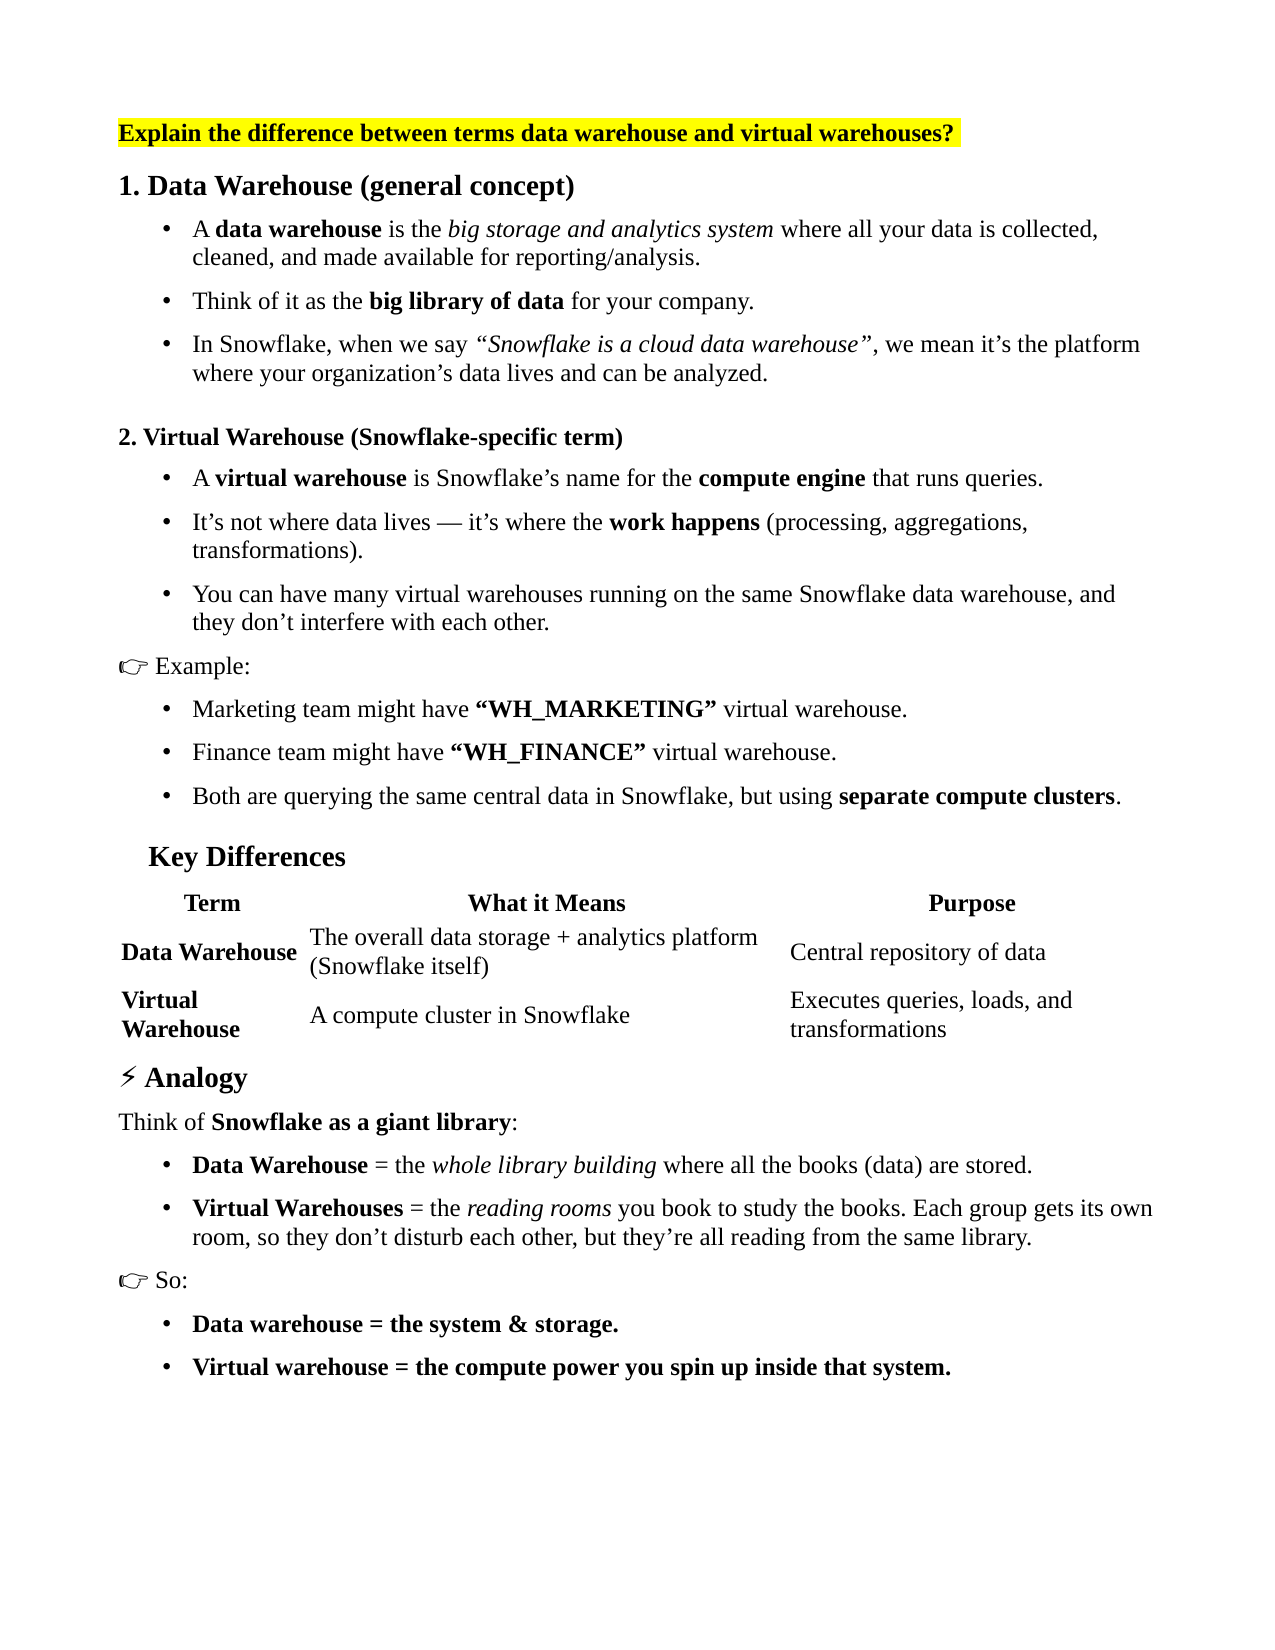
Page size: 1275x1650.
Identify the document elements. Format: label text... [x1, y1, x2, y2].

text Explain the difference between terms data warehouse and virtual warehouses? [118, 118, 1157, 147]
list Virtual Warehouses = the reading rooms you book to study the books. Each group gets its own room, so they don’t disturb each other, but they’re all reading from the same library. [162, 1193, 1157, 1251]
table_header Purpose [787, 885, 1157, 919]
subtitle ⚡ Analogy [118, 1061, 1157, 1094]
table_cell Virtual Warehouse [118, 983, 306, 1046]
list Think of it as the big library of data for your company. [162, 286, 1157, 314]
table_cell Central repository of data [787, 919, 1157, 983]
list You can have many virtual warehouses running on the same Snowflake data warehouse, and they don’t interfere with each other. [162, 579, 1157, 636]
subtitle 1. Data Warehouse (general concept) [118, 168, 1157, 201]
table_cell A compute cluster in Snowflake [306, 983, 787, 1046]
list It’s not where data lives — it’s where the work happens (processing, aggregations, transformations). [162, 507, 1157, 564]
table_cell The overall data storage + analytics platform (Snowflake itself) [306, 919, 787, 983]
table_header What it Means [306, 885, 787, 919]
list Finance team might have “WH_FINANCE” virtual warehouse. [162, 737, 1157, 766]
list Both are querying the same central data in Snowflake, but using separate compute clusters. [162, 781, 1157, 809]
list In Snowflake, when we say “Snowflake is a cloud data warehouse”, we mean it’s the platform where your organization’s data lives and can be analyzed. [162, 329, 1157, 387]
list Marketing team might have “WH_MARKETING” virtual warehouse. [162, 694, 1157, 723]
subtitle 2. Virtual Warehouse (Snowflake-specific term) [118, 422, 1157, 451]
table_header Term [118, 885, 306, 919]
table_cell Executes queries, loads, and transformations [787, 983, 1157, 1046]
text 👉 So: [118, 1265, 1157, 1294]
list Virtual warehouse = the compute power you spin up inside that system. [162, 1352, 1157, 1381]
table_cell Data Warehouse [118, 919, 306, 983]
subtitle 🔑 Key Differences [118, 839, 1157, 872]
list A virtual warehouse is Snowflake’s name for the compute engine that runs queries. [162, 463, 1157, 492]
list A data warehouse is the big storage and analytics system where all your data is collected, cleaned, and made available for reporting/analysis. [162, 214, 1157, 271]
text 👉 Example: [118, 651, 1157, 679]
list Data Warehouse = the whole library building where all the books (data) are stored. [162, 1150, 1157, 1179]
list Data warehouse = the system & storage. [162, 1309, 1157, 1337]
text Think of Snowflake as a giant library: [118, 1107, 1157, 1135]
